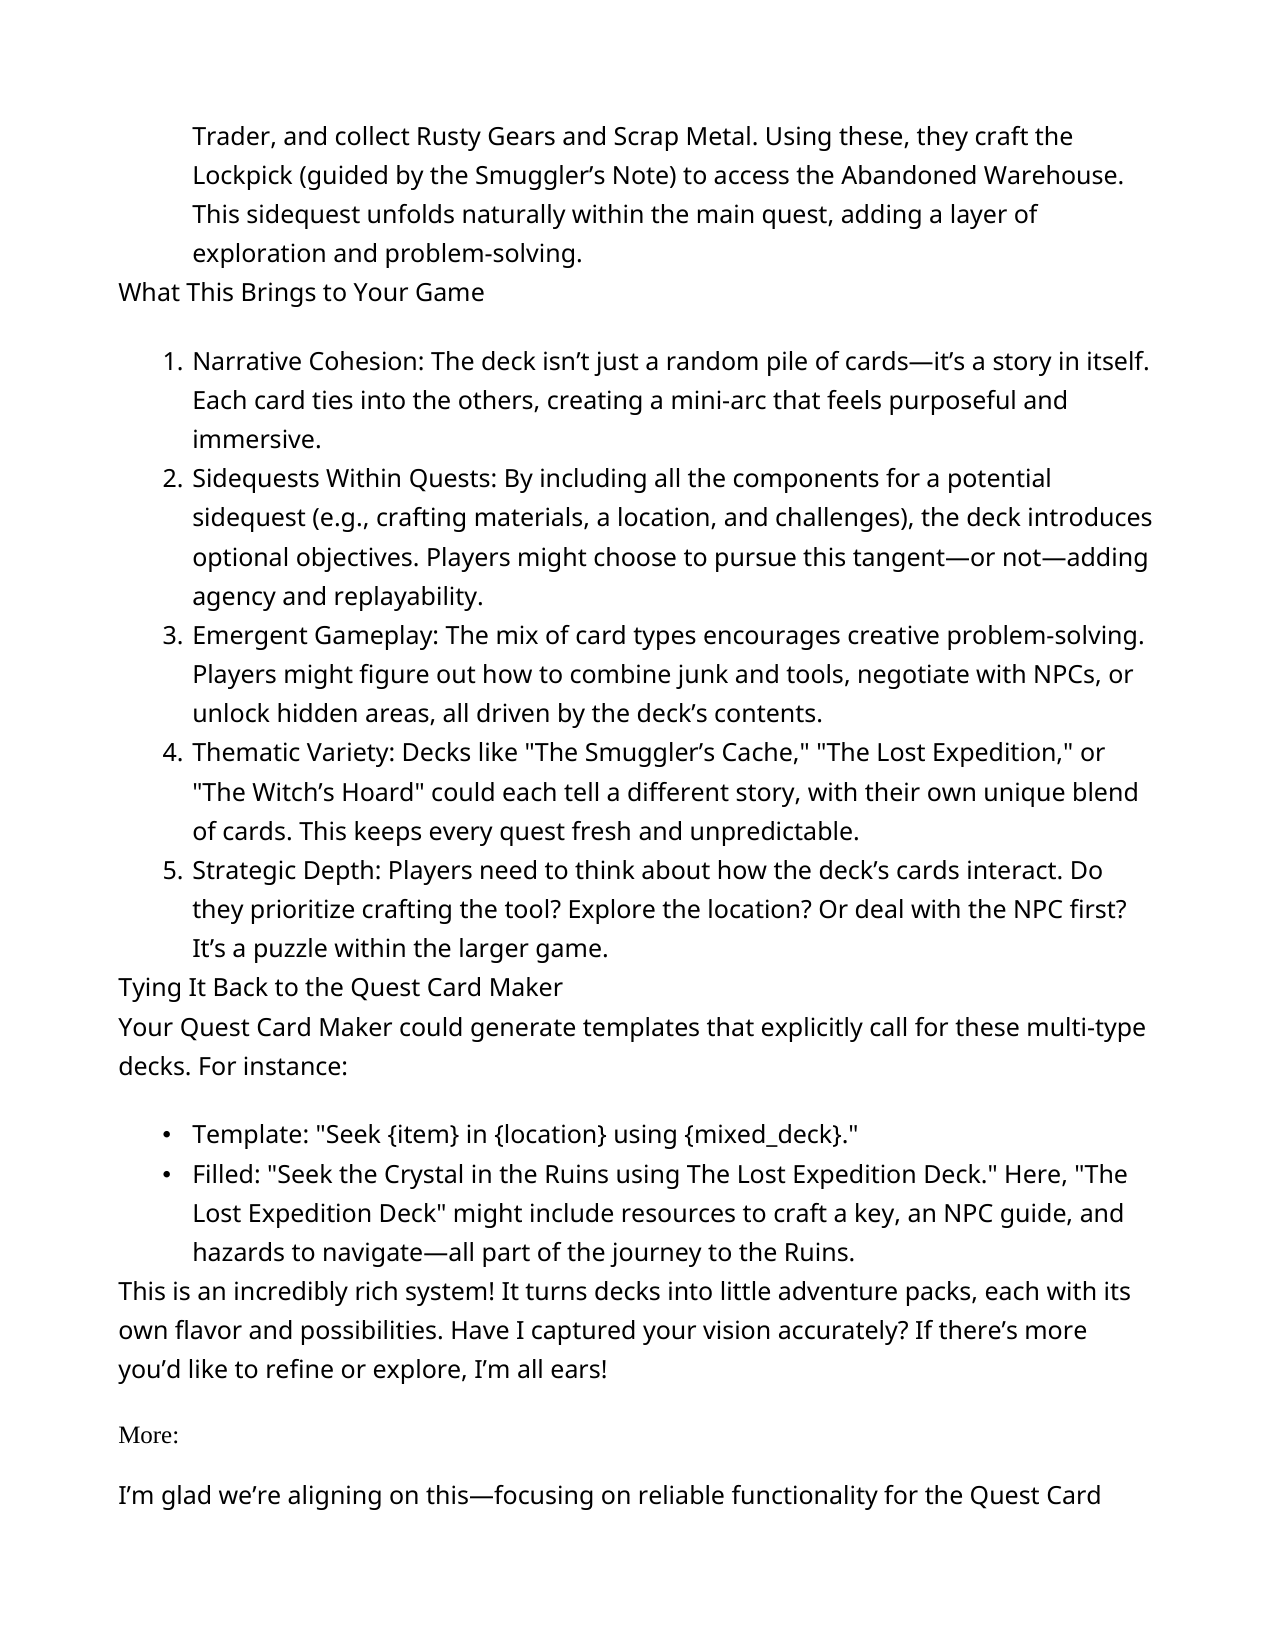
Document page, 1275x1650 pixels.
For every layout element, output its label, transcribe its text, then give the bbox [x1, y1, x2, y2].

list Thematic Variety: Decks like "The Smuggler’s Cache," "The Lost Expedition," or "The Witch’s Hoard" could each tell a different story, with their own unique blend of cards. This keeps every quest fresh and unpredictable. [162, 735, 1157, 847]
text Tying It Back to the Quest Card Maker [118, 970, 1157, 1004]
list Narrative Cohesion: The deck isn’t just a random pile of cards—it’s a story in itself. Each card ties into the others, creating a mini-arc that feels purposeful and immersive. [162, 343, 1157, 456]
text Your Quest Card Maker could generate templates that explicitly call for these multi-type decks. For instance: [118, 1009, 1157, 1082]
list Template: "Seek {item} in {location} using {mixed_deck}." [162, 1117, 1157, 1151]
list Filled: "Seek the Crystal in the Ruins using The Lost Expedition Deck." Here, "The Lost Expedition Deck" might include resources to craft a key, an NPC guide, and hazards to navigate—all part of the journey to the Ruins. [162, 1156, 1157, 1269]
text What This Brings to Your Game [118, 275, 1157, 309]
list Trader, and collect Rusty Gears and Scrap Metal. Using these, they craft the Lockpick (guided by the Smuggler’s Note) to access the Abandoned Warehouse. This sidequest unfolds naturally within the main quest, adding a layer of exploration and problem-solving. [162, 118, 1157, 270]
list Emergent Gameplay: The mix of card types encourages creative problem-solving. Players might figure out how to combine junk and tools, negotiate with NPCs, or unlock hidden areas, all driven by the deck’s contents. [162, 618, 1157, 730]
list Strategic Depth: Players need to think about how the deck’s cards interact. Do they prioritize crafting the tool? Explore the location? Or deal with the NPC first? It’s a puzzle within the larger game. [162, 853, 1157, 965]
text This is an incredibly rich system! It turns decks into little adventure packs, each with its own flavor and possibilities. Have I captured your vision accurately? If there’s more you’d like to refine or explore, I’m all ears! [118, 1274, 1157, 1386]
list Sidequests Within Quests: By including all the components for a potential sidequest (e.g., crafting materials, a location, and challenges), the deck introduces optional objectives. Players might choose to pursue this tangent—or not—adding agency and replayability. [162, 461, 1157, 612]
text More: I’m glad we’re aligning on this—focusing on reliable functionality for the Quest Card [118, 1391, 1157, 1512]
